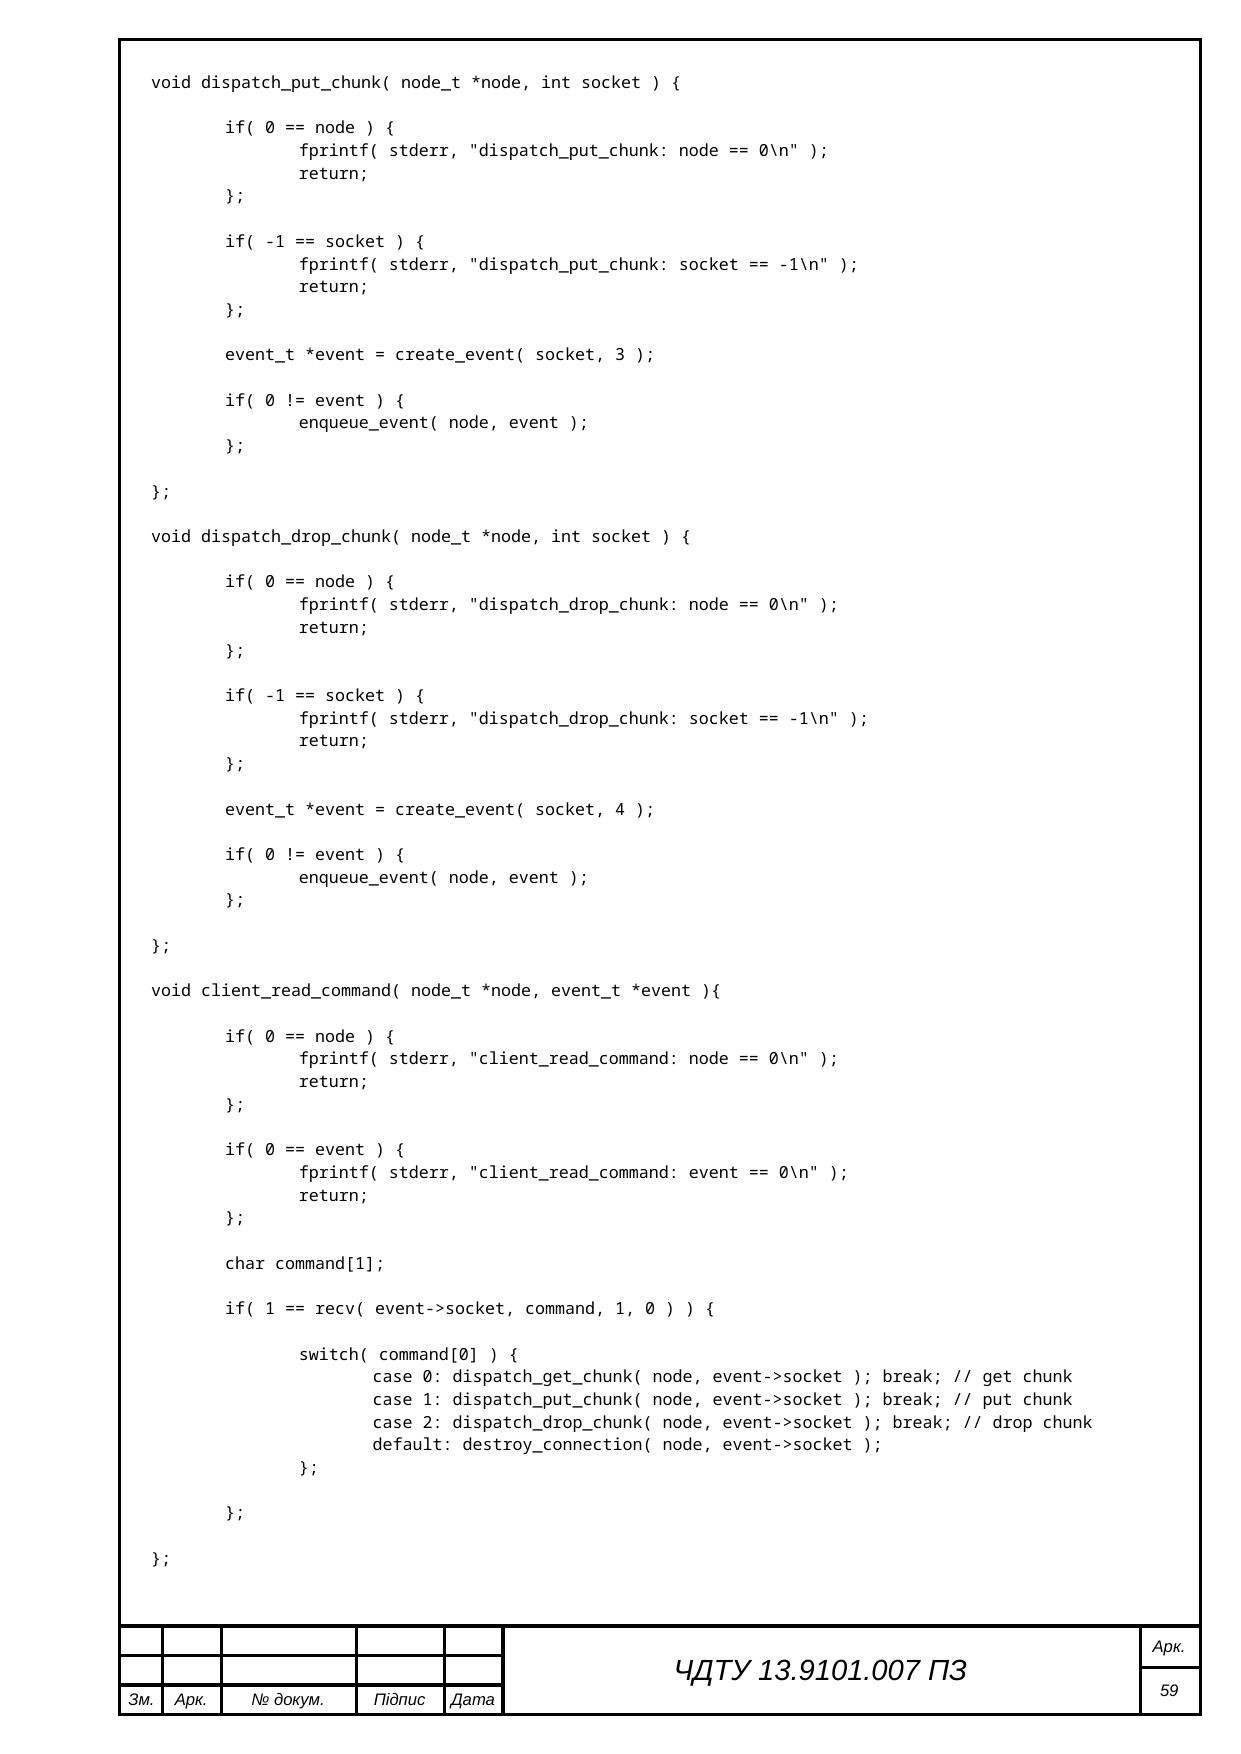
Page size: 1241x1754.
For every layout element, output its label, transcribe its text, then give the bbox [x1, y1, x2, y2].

text void client_read_command( node_t *node, event_t *event ){ [151, 979, 1170, 1002]
text fprintf( stderr, "dispatch_put_chunk: node == 0\n" ); [151, 139, 1170, 161]
text case 1: dispatch_put_chunk( node, event->socket ); break; // put chunk [151, 1388, 1170, 1410]
text fprintf( stderr, "dispatch_drop_chunk: node == 0\n" ); [151, 593, 1170, 616]
text default: destroy_connection( node, event->socket ); [151, 1433, 1170, 1456]
text }; [151, 1547, 1170, 1569]
text event_t *event = create_event( socket, 4 ); [151, 797, 1170, 820]
text fprintf( stderr, "client_read_command: event == 0\n" ); [151, 1161, 1170, 1183]
text if( 0 != event ) { [151, 388, 1170, 411]
text }; [151, 479, 1170, 502]
text return; [151, 1183, 1170, 1206]
text case 0: dispatch_get_chunk( node, event->socket ); break; // get chunk [151, 1365, 1170, 1388]
text }; [151, 752, 1170, 774]
text fprintf( stderr, "client_read_command: node == 0\n" ); [151, 1047, 1170, 1070]
text if( 0 == node ) { [151, 116, 1170, 139]
text }; [151, 638, 1170, 661]
text if( -1 == socket ) { [151, 684, 1170, 706]
text if( 0 == node ) { [151, 1024, 1170, 1047]
text event_t *event = create_event( socket, 3 ); [151, 343, 1170, 366]
text if( 0 != event ) { [151, 843, 1170, 865]
text return; [151, 1070, 1170, 1092]
text if( 1 == recv( event->socket, command, 1, 0 ) ) { [151, 1297, 1170, 1319]
text }; [151, 298, 1170, 320]
text if( 0 == event ) { [151, 1138, 1170, 1161]
text fprintf( stderr, "dispatch_put_chunk: socket == -1\n" ); [151, 252, 1170, 275]
text return; [151, 729, 1170, 752]
text enqueue_event( node, event ); [151, 411, 1170, 434]
text if( 0 == node ) { [151, 570, 1170, 593]
text void dispatch_put_chunk( node_t *node, int socket ) { [151, 71, 1170, 93]
text }; [151, 1501, 1170, 1524]
text switch( command[0] ) { [151, 1342, 1170, 1365]
text if( -1 == socket ) { [151, 229, 1170, 252]
text }; [151, 434, 1170, 457]
text case 2: dispatch_drop_chunk( node, event->socket ); break; // drop chunk [151, 1410, 1170, 1433]
text return; [151, 161, 1170, 184]
text return; [151, 275, 1170, 298]
text }; [151, 1092, 1170, 1115]
text }; [151, 1456, 1170, 1478]
text }; [151, 1206, 1170, 1229]
text enqueue_event( node, event ); [151, 865, 1170, 888]
text void dispatch_drop_chunk( node_t *node, int socket ) { [151, 525, 1170, 547]
text return; [151, 616, 1170, 638]
text }; [151, 888, 1170, 911]
text }; [151, 933, 1170, 956]
text char command[1]; [151, 1251, 1170, 1274]
text }; [151, 184, 1170, 207]
text fprintf( stderr, "dispatch_drop_chunk: socket == -1\n" ); [151, 706, 1170, 729]
